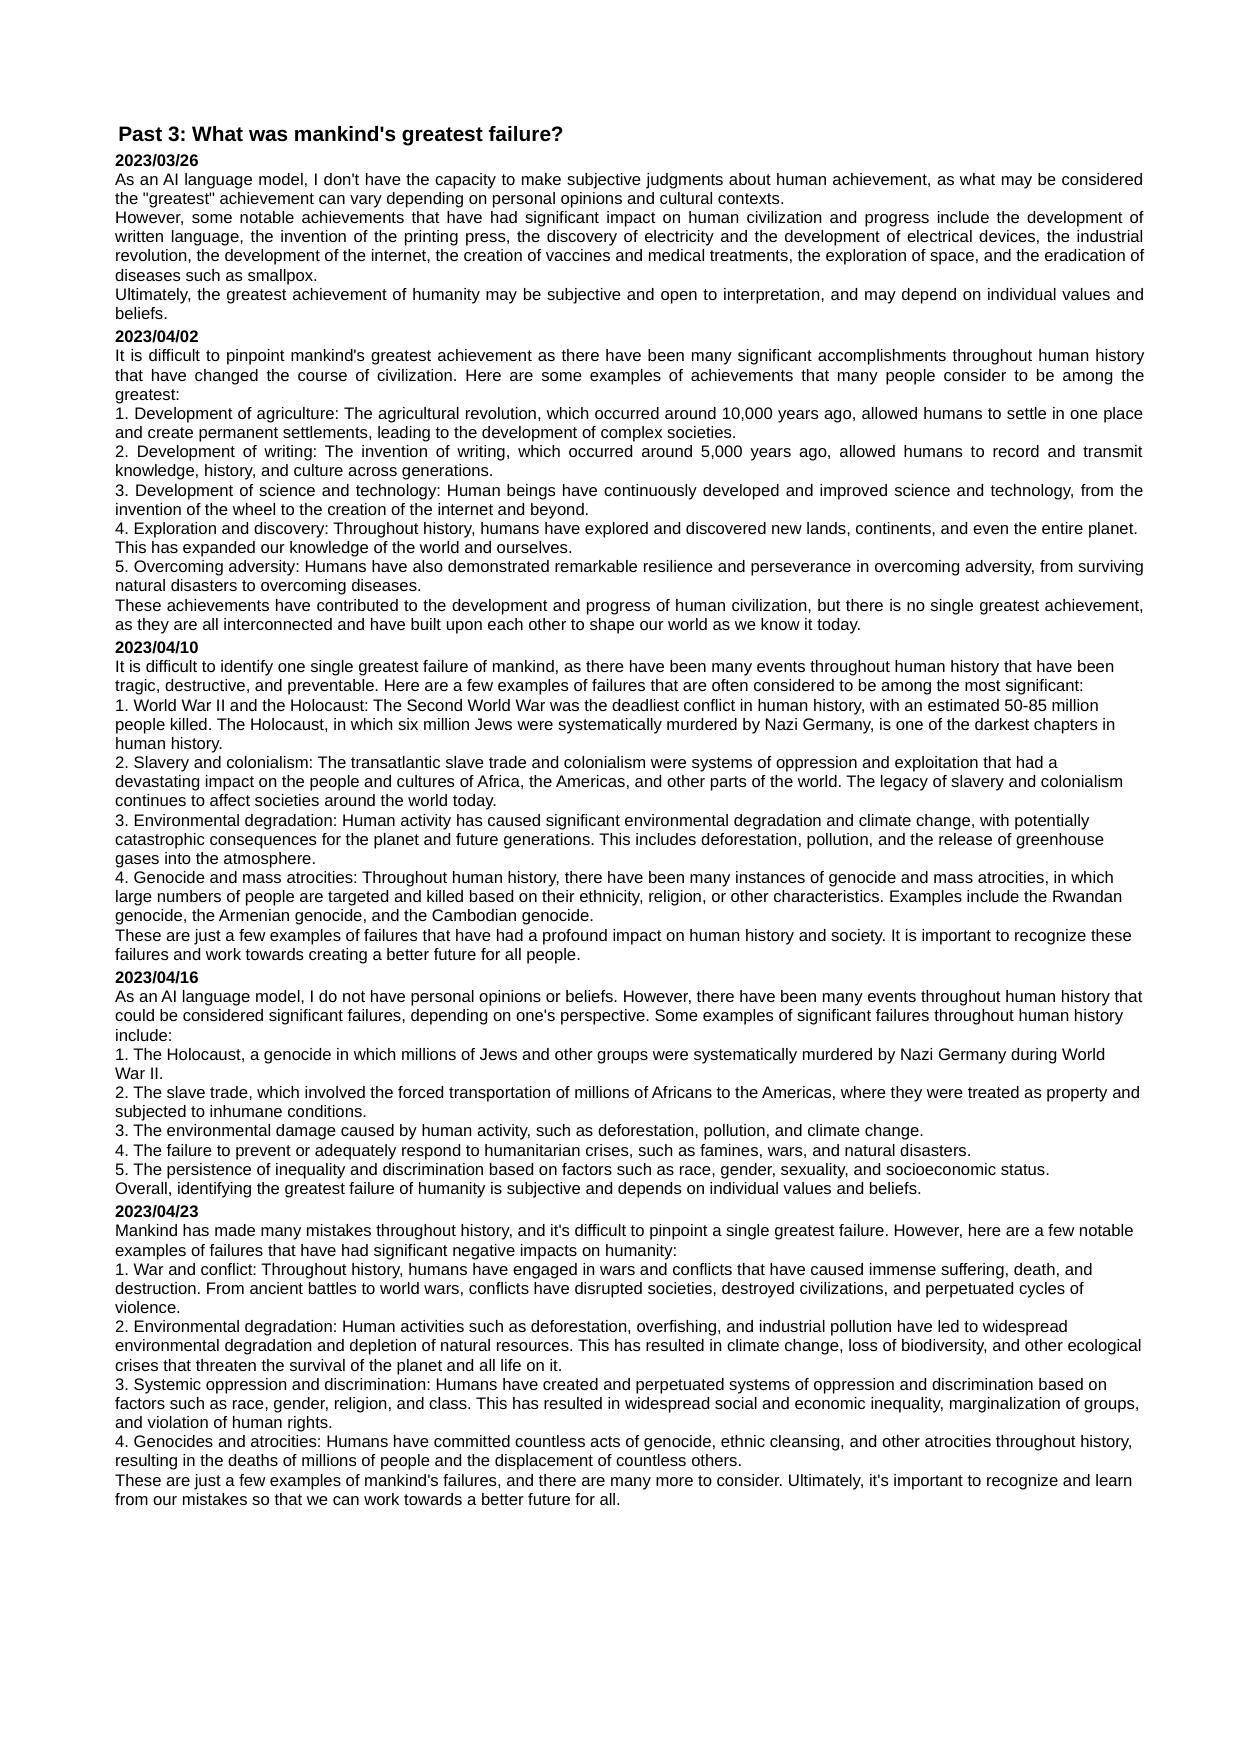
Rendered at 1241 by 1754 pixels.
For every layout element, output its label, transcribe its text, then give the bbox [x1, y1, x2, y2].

subtitle Past 3: What was mankind's greatest failure? [118, 122, 1122, 146]
table_header 2023/03/26 As an AI language model, I don't have the capacity to make subjective judgments about human achievement, as what may be considered the "greatest" achievement can vary depending on personal opinions and cultural contexts. However, some notable achievements that have had significant impact on human civilization and progress include the development of written language, the invention of the printing press, the discovery of electricity and the development of electrical devices, the industrial revolution, the development of the internet, the creation of vaccines and medical treatments, the exploration of space, and the eradication of diseases such as smallpox. Ultimately, the greatest achievement of humanity may be subjective and open to interpretation, and may depend on individual values and beliefs. [112, 146, 1148, 323]
table_cell 2023/04/23 Mankind has made many mistakes throughout history, and it's difficult to pinpoint a single greatest failure. However, here are a few notable examples of failures that have had significant negative impacts on humanity: 1. War and conflict: Throughout history, humans have engaged in wars and conflicts that have caused immense suffering, death, and destruction. From ancient battles to world wars, conflicts have disrupted societies, destroyed civilizations, and perpetuated cycles of violence. 2. Environmental degradation: Human activities such as deforestation, overfishing, and industrial pollution have led to widespread environmental degradation and depletion of natural resources. This has resulted in climate change, loss of biodiversity, and other ecological crises that threaten the survival of the planet and all life on it. 3. Systemic oppression and discrimination: Humans have created and perpetuated systems of oppression and discrimination based on factors such as race, gender, religion, and class. This has resulted in widespread social and economic inequality, marginalization of groups, and violation of human rights. 4. Genocides and atrocities: Humans have committed countless acts of genocide, ethnic cleansing, and other atrocities throughout history, resulting in the deaths of millions of people and the displacement of countless others. These are just a few examples of mankind's failures, and there are many more to consider. Ultimately, it's important to recognize and learn from our mistakes so that we can work towards a better future for all. [112, 1198, 1148, 1509]
table_cell 2023/04/10 It is difficult to identify one single greatest failure of mankind, as there have been many events throughout human history that have been tragic, destructive, and preventable. Here are a few examples of failures that are often considered to be among the most significant: 1. World War II and the Holocaust: The Second World War was the deadliest conflict in human history, with an estimated 50-85 million people killed. The Holocaust, in which six million Jews were systematically murdered by Nazi Germany, is one of the darkest chapters in human history. 2. Slavery and colonialism: The transatlantic slave trade and colonialism were systems of oppression and exploitation that had a devastating impact on the people and cultures of Africa, the Americas, and other parts of the world. The legacy of slavery and colonialism continues to affect societies around the world today. 3. Environmental degradation: Human activity has caused significant environmental degradation and climate change, with potentially catastrophic consequences for the planet and future generations. This includes deforestation, pollution, and the release of greenhouse gases into the atmosphere. 4. Genocide and mass atrocities: Throughout human history, there have been many instances of genocide and mass atrocities, in which large numbers of people are targeted and killed based on their ethnicity, religion, or other characteristics. Examples include the Rwandan genocide, the Armenian genocide, and the Cambodian genocide. These are just a few examples of failures that have had a profound impact on human history and society. It is important to recognize these failures and work towards creating a better future for all people. [112, 634, 1148, 964]
table_cell 2023/04/02 It is difficult to pinpoint mankind's greatest achievement as there have been many significant accomplishments throughout human history that have changed the course of civilization. Here are some examples of achievements that many people consider to be among the greatest: 1. Development of agriculture: The agricultural revolution, which occurred around 10,000 years ago, allowed humans to settle in one place and create permanent settlements, leading to the development of complex societies. 2. Development of writing: The invention of writing, which occurred around 5,000 years ago, allowed humans to record and transmit knowledge, history, and culture across generations. 3. Development of science and technology: Human beings have continuously developed and improved science and technology, from the invention of the wheel to the creation of the internet and beyond. 4. Exploration and discovery: Throughout history, humans have explored and discovered new lands, continents, and even the entire planet. This has expanded our knowledge of the world and ourselves. 5. Overcoming adversity: Humans have also demonstrated remarkable resilience and perseverance in overcoming adversity, from surviving natural disasters to overcoming diseases. These achievements have contributed to the development and progress of human civilization, but there is no single greatest achievement, as they are all interconnected and have built upon each other to shape our world as we know it today. [112, 323, 1148, 634]
table_cell 2023/04/16 As an AI language model, I do not have personal opinions or beliefs. However, there have been many events throughout human history that could be considered significant failures, depending on one's perspective. Some examples of significant failures throughout human history include: 1. The Holocaust, a genocide in which millions of Jews and other groups were systematically murdered by Nazi Germany during World War II. 2. The slave trade, which involved the forced transportation of millions of Africans to the Americas, where they were treated as property and subjected to inhumane conditions. 3. The environmental damage caused by human activity, such as deforestation, pollution, and climate change. 4. The failure to prevent or adequately respond to humanitarian crises, such as famines, wars, and natural disasters. 5. The persistence of inequality and discrimination based on factors such as race, gender, sexuality, and socioeconomic status. Overall, identifying the greatest failure of humanity is subjective and depends on individual values and beliefs. [112, 964, 1148, 1198]
